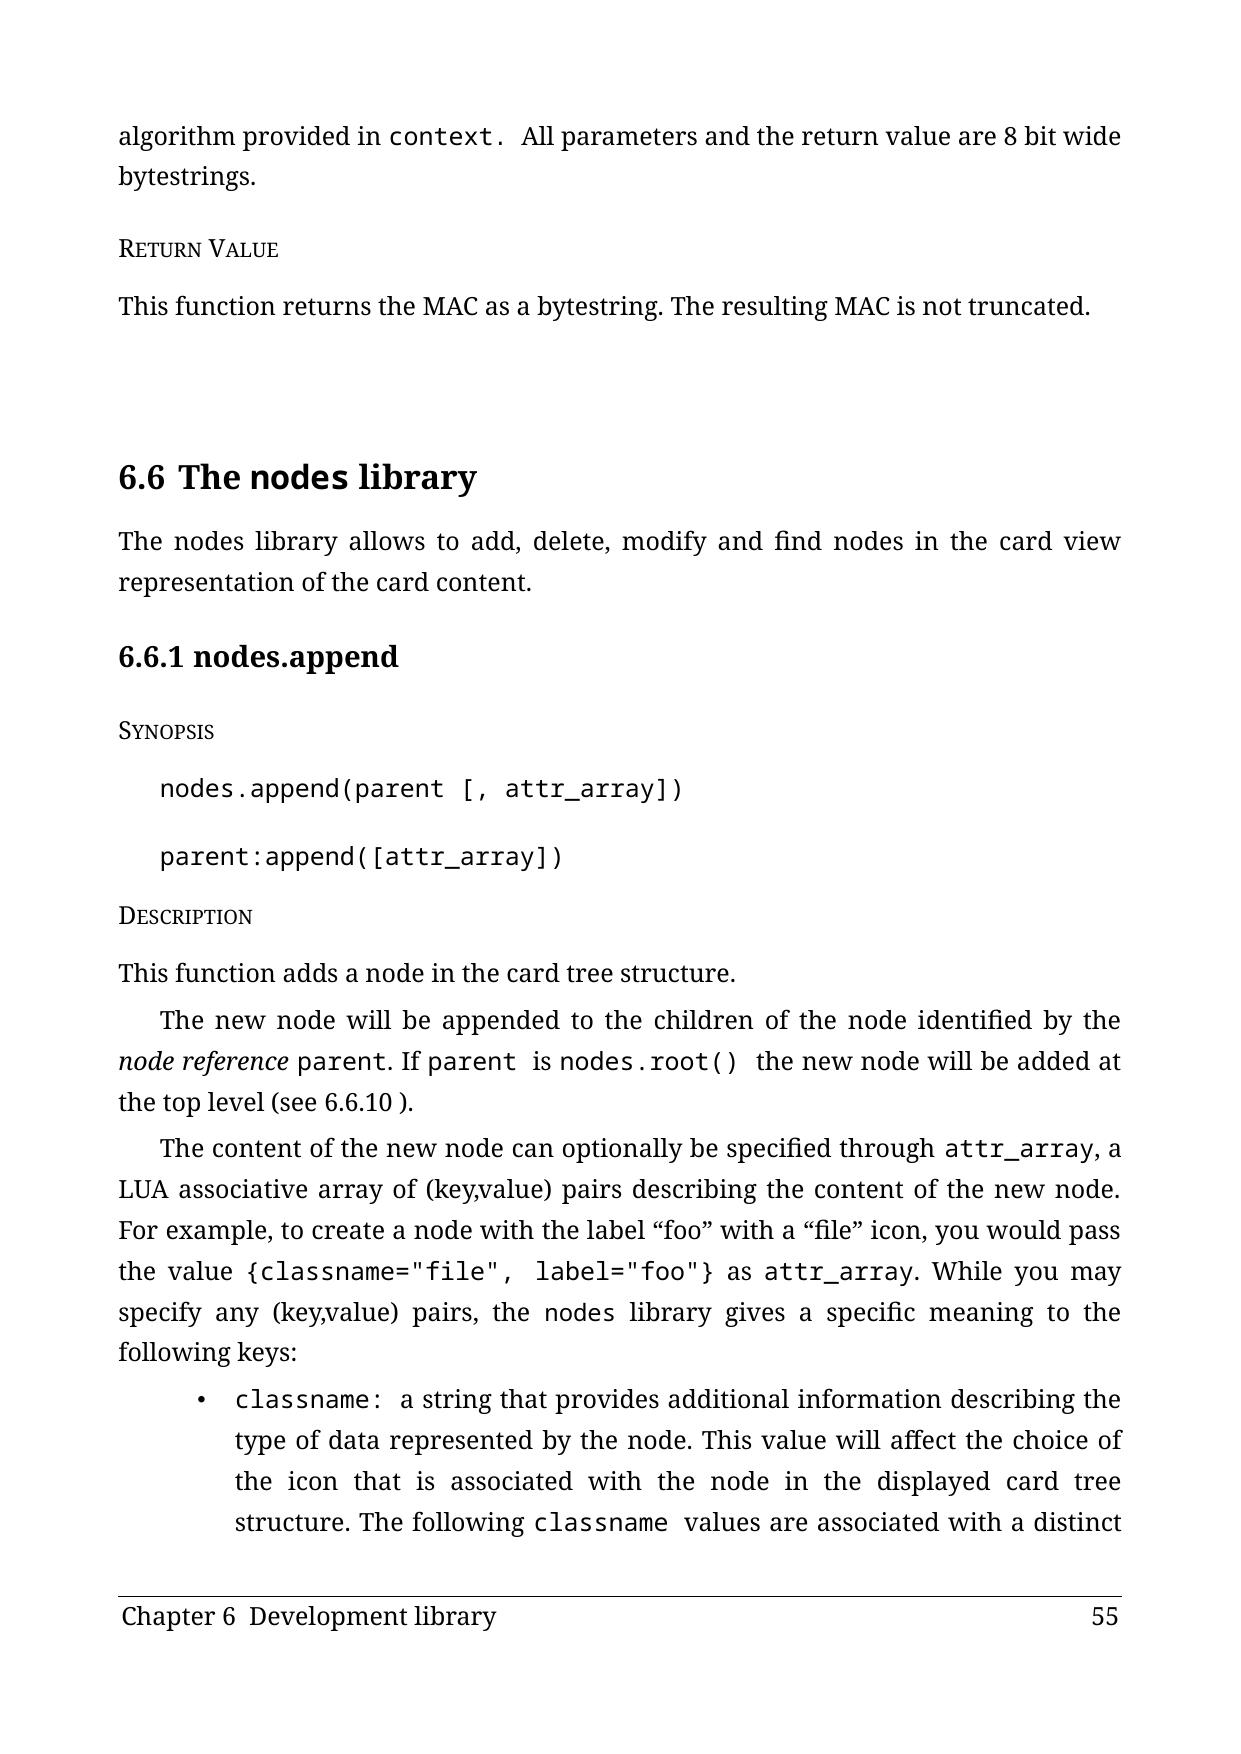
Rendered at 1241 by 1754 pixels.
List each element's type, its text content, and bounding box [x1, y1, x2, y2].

text algorithm provided in context. All parameters and the return value are 8 bit wide bytestrings. [118, 118, 1122, 193]
subtitle Description [118, 898, 1122, 931]
text The content of the new node can optionally be specified through attr_array, a LUA associative array of (key,value) pairs describing the content of the new node. For example, to create a node with the label “foo” with a “file” icon, you would pass the value {classname="file", label="foo"} as attr_array. While you may specify any (key,value) pairs, the nodes library gives a specific meaning to the following keys: [118, 1131, 1122, 1369]
text The new node will be appended to the children of the node identified by the node reference parent. If parent is nodes.root() the new node will be added at the top level (see 6.6.10). [118, 1002, 1122, 1118]
text This function adds a node in the card tree structure. [118, 956, 1122, 989]
text parent:append([attr_array]) [159, 839, 1122, 873]
subtitle Return Value [118, 231, 1122, 264]
text nodes.append(parent [, attr_array]) [159, 771, 1122, 805]
subtitle Synopsis [118, 713, 1122, 746]
text The nodes library allows to add, delete, modify and find nodes in the card view representation of the card content. [118, 523, 1122, 598]
text This function returns the MAC as a bytestring. The resulting MAC is not truncated. [118, 289, 1122, 323]
list classname: a string that provides additional information describing the type of data represented by the node. This value will affect the choice of the icon that is associated with the node in the displayed card tree structure. The following classname values are associated with a distinct [197, 1382, 1122, 1538]
subtitle The nodes library [118, 454, 1122, 499]
subtitle nodes.append [118, 636, 1122, 676]
